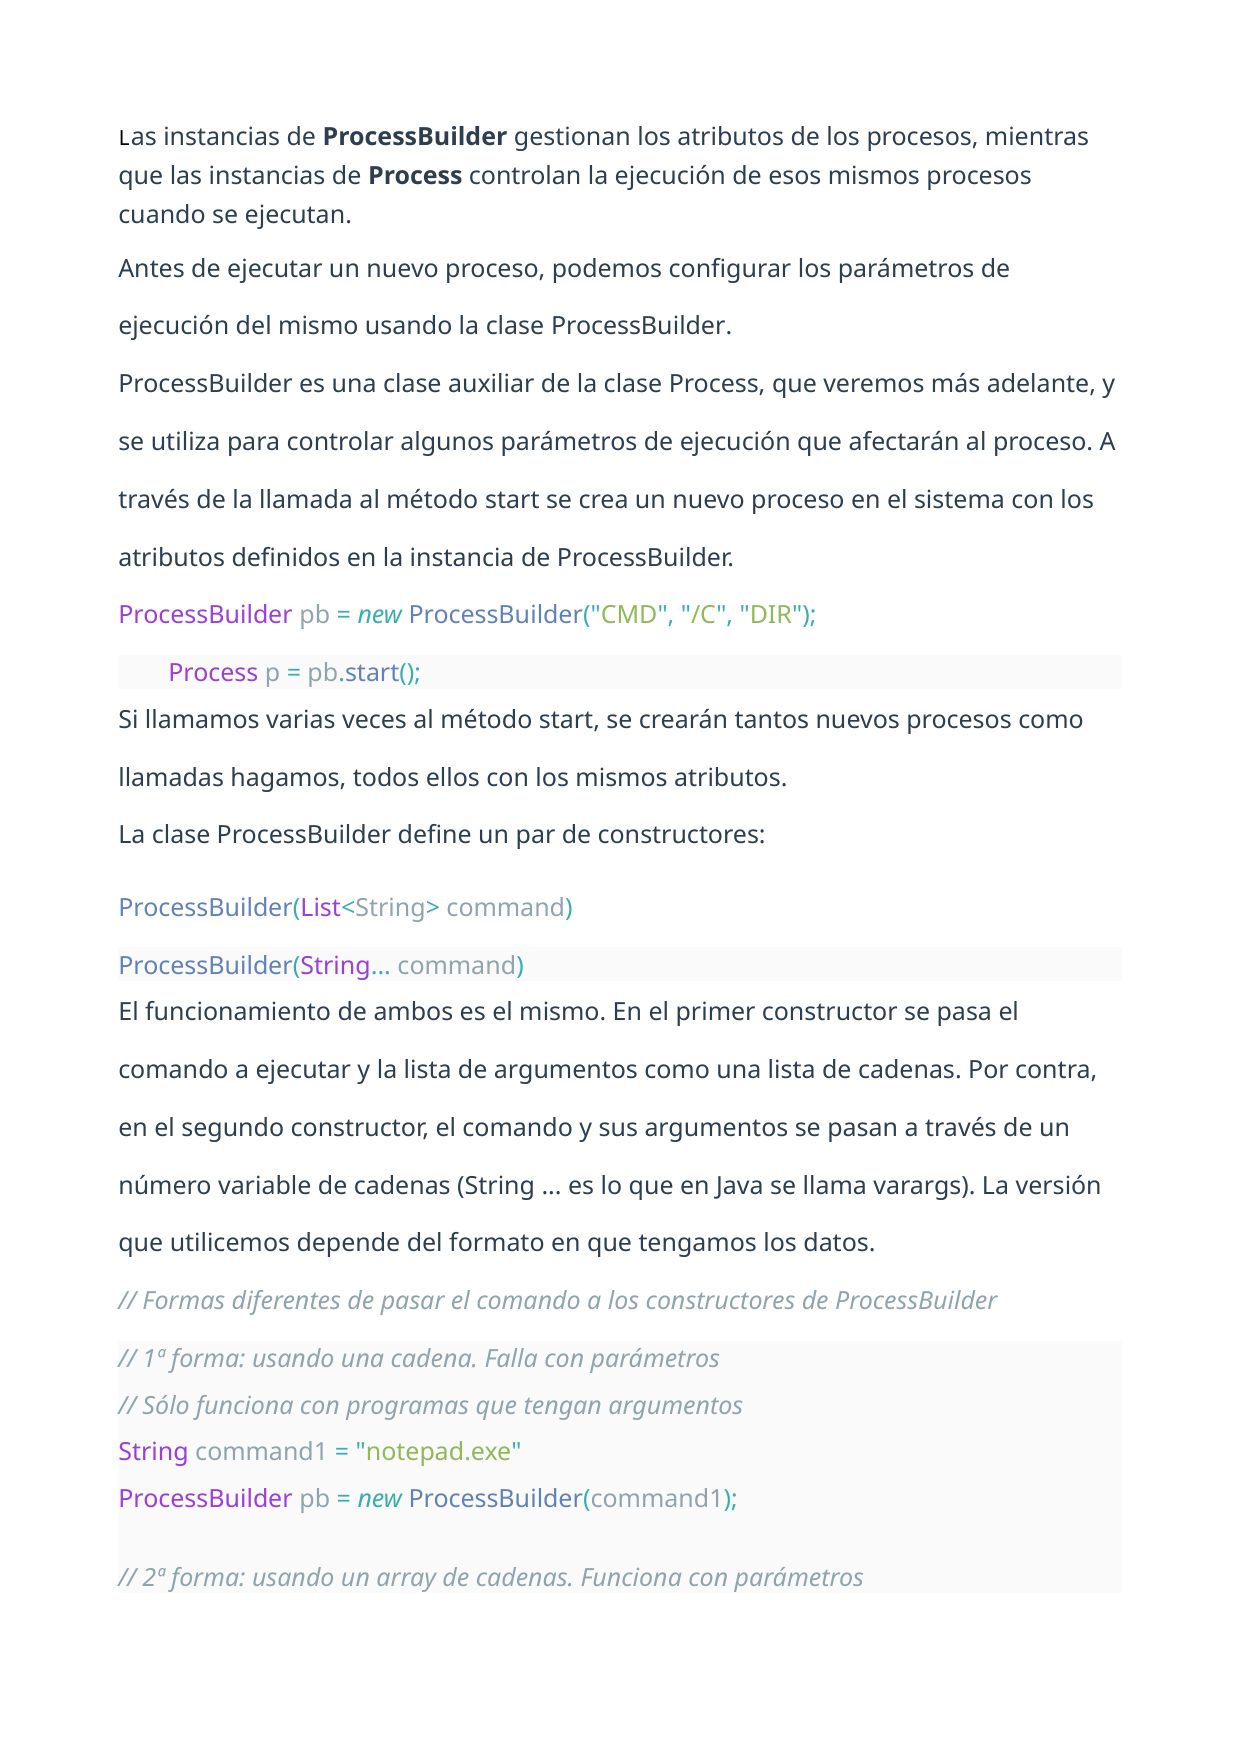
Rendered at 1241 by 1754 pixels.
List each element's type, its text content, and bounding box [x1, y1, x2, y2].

text // 2ª forma: usando un array de cadenas. Funciona con parámetros [118, 1559, 1122, 1593]
text // 1ª forma: usando una cadena. Falla con parámetros [118, 1341, 1122, 1375]
text ProcessBuilder(List<String> command) [118, 889, 1122, 923]
text // Sólo funciona con programas que tengan argumentos [118, 1387, 1122, 1421]
text String command1 = "notepad.exe" [118, 1434, 1122, 1468]
text Las instancias de ProcessBuilder gestionan los atributos de los procesos, mientras que las instancias de Process controlan la ejecución de esos mismos procesos cuando se ejecutan. [118, 118, 1122, 231]
text Si llamamos varias veces al método start, se crearán tantos nuevos procesos como llamadas hagamos, todos ellos con los mismos atributos. [118, 701, 1122, 793]
text Process p = pb.start(); [118, 655, 1122, 689]
text // Formas diferentes de pasar el comando a los constructores de ProcessBuilder [118, 1283, 1122, 1317]
text ProcessBuilder es una clase auxiliar de la clase Process, que veremos más adelante, y se utiliza para controlar algunos parámetros de ejecución que afectarán al proceso. A través de la llamada al método start se crea un nuevo proceso en el sistema con los atributos definidos en la instancia de ProcessBuilder. [118, 366, 1122, 573]
text ProcessBuilder pb = new ProcessBuilder(command1); [118, 1480, 1122, 1514]
text ProcessBuilder pb = new ProcessBuilder("CMD", "/C", "DIR"); [118, 597, 1122, 631]
text El funcionamiento de ambos es el mismo. En el primer constructor se pasa el comando a ejecutar y la lista de argumentos como una lista de cadenas. Por contra, en el segundo constructor, el comando y sus argumentos se pasan a través de un número variable de cadenas (String ... es lo que en Java se llama varargs). La versión que utilicemos depende del formato en que tengamos los datos. [118, 994, 1122, 1259]
text Antes de ejecutar un nuevo proceso, podemos configurar los parámetros de ejecución del mismo usando la clase ProcessBuilder. [118, 250, 1122, 342]
text ProcessBuilder(String... command) [118, 947, 1122, 981]
text La clase ProcessBuilder define un par de constructores: [118, 817, 1122, 851]
